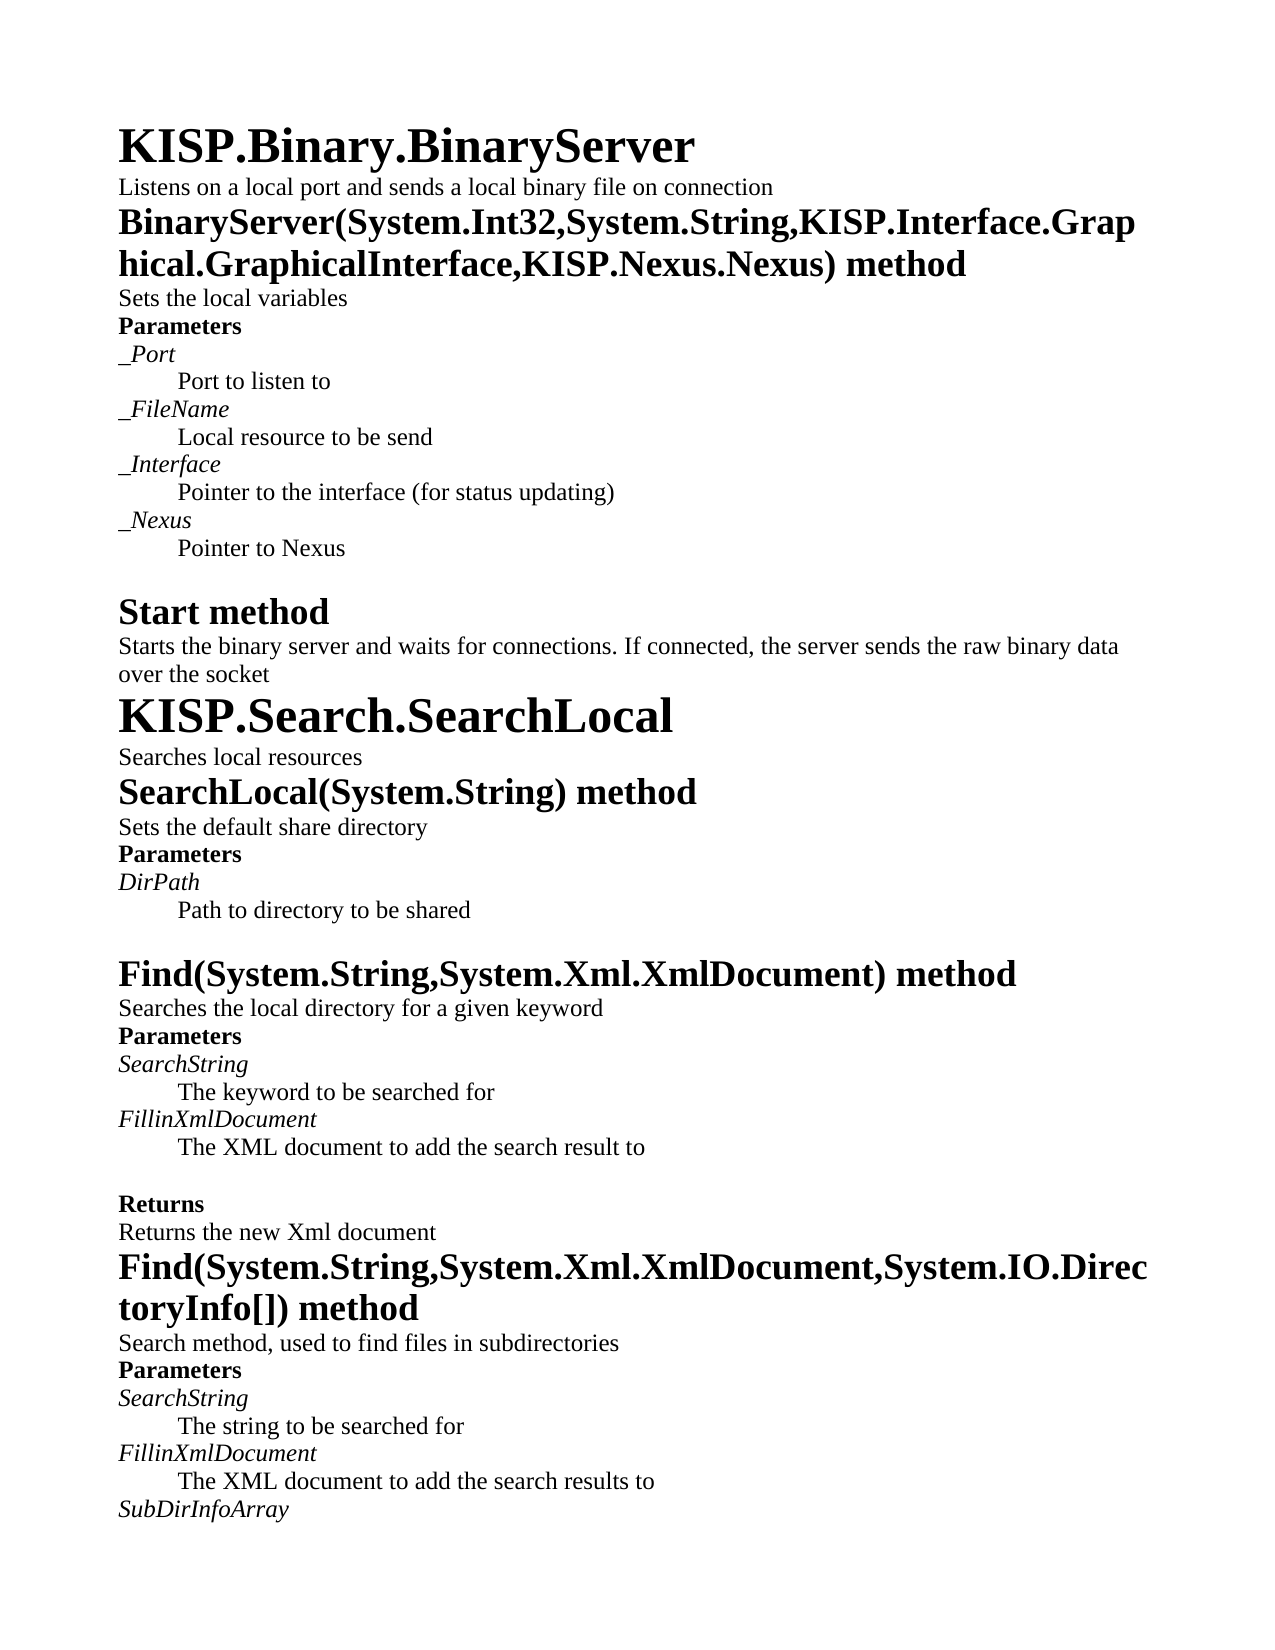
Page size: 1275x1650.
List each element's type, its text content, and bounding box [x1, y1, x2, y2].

subtitle KISP.Search.SearchLocal [118, 688, 1157, 743]
subtitle _Port [118, 340, 1157, 367]
subtitle Find(System.String,System.Xml.XmlDocument) method [118, 953, 1157, 994]
subtitle Parameters [118, 312, 1157, 340]
subtitle _Interface [118, 451, 1157, 478]
list Pointer to Nexus [177, 534, 1157, 561]
text Returns the new Xml document [118, 1218, 1157, 1246]
text Sets the local variables [118, 284, 1157, 312]
subtitle SubDirInfoArray [118, 1495, 1157, 1523]
list Pointer to the interface (for status updating) [177, 478, 1157, 506]
text Sets the default share directory [118, 813, 1157, 840]
subtitle FillinXmlDocument [118, 1439, 1157, 1467]
subtitle BinaryServer(System.Int32,System.String,KISP.Interface.Graphical.GraphicalInterface,KISP.Nexus.Nexus) method [118, 201, 1157, 284]
subtitle Returns [118, 1190, 1157, 1218]
text Searches the local directory for a given keyword [118, 994, 1157, 1022]
subtitle DirPath [118, 868, 1157, 896]
list Port to listen to [177, 367, 1157, 395]
subtitle SearchString [118, 1384, 1157, 1412]
subtitle Parameters [118, 840, 1157, 868]
subtitle Parameters [118, 1356, 1157, 1384]
subtitle SearchString [118, 1050, 1157, 1078]
subtitle _Nexus [118, 506, 1157, 534]
text Search method, used to find files in subdirectories [118, 1329, 1157, 1356]
subtitle Find(System.String,System.Xml.XmlDocument,System.IO.DirectoryInfo[]) method [118, 1246, 1157, 1329]
list The string to be searched for [177, 1412, 1157, 1439]
subtitle SearchLocal(System.String) method [118, 771, 1157, 813]
list Local resource to be send [177, 423, 1157, 451]
list The XML document to add the search result to [177, 1133, 1157, 1161]
list The XML document to add the search results to [177, 1467, 1157, 1495]
list The keyword to be searched for [177, 1078, 1157, 1105]
subtitle KISP.Binary.BinaryServer [118, 118, 1157, 173]
text Searches local resources [118, 743, 1157, 771]
subtitle Start method [118, 591, 1157, 632]
subtitle Parameters [118, 1022, 1157, 1050]
text Listens on a local port and sends a local binary file on connection [118, 173, 1157, 201]
subtitle _FileName [118, 395, 1157, 423]
list Path to directory to be shared [177, 896, 1157, 923]
text Starts the binary server and waits for connections. If connected, the server sends the raw binary data over the socket [118, 632, 1157, 688]
subtitle FillinXmlDocument [118, 1105, 1157, 1133]
